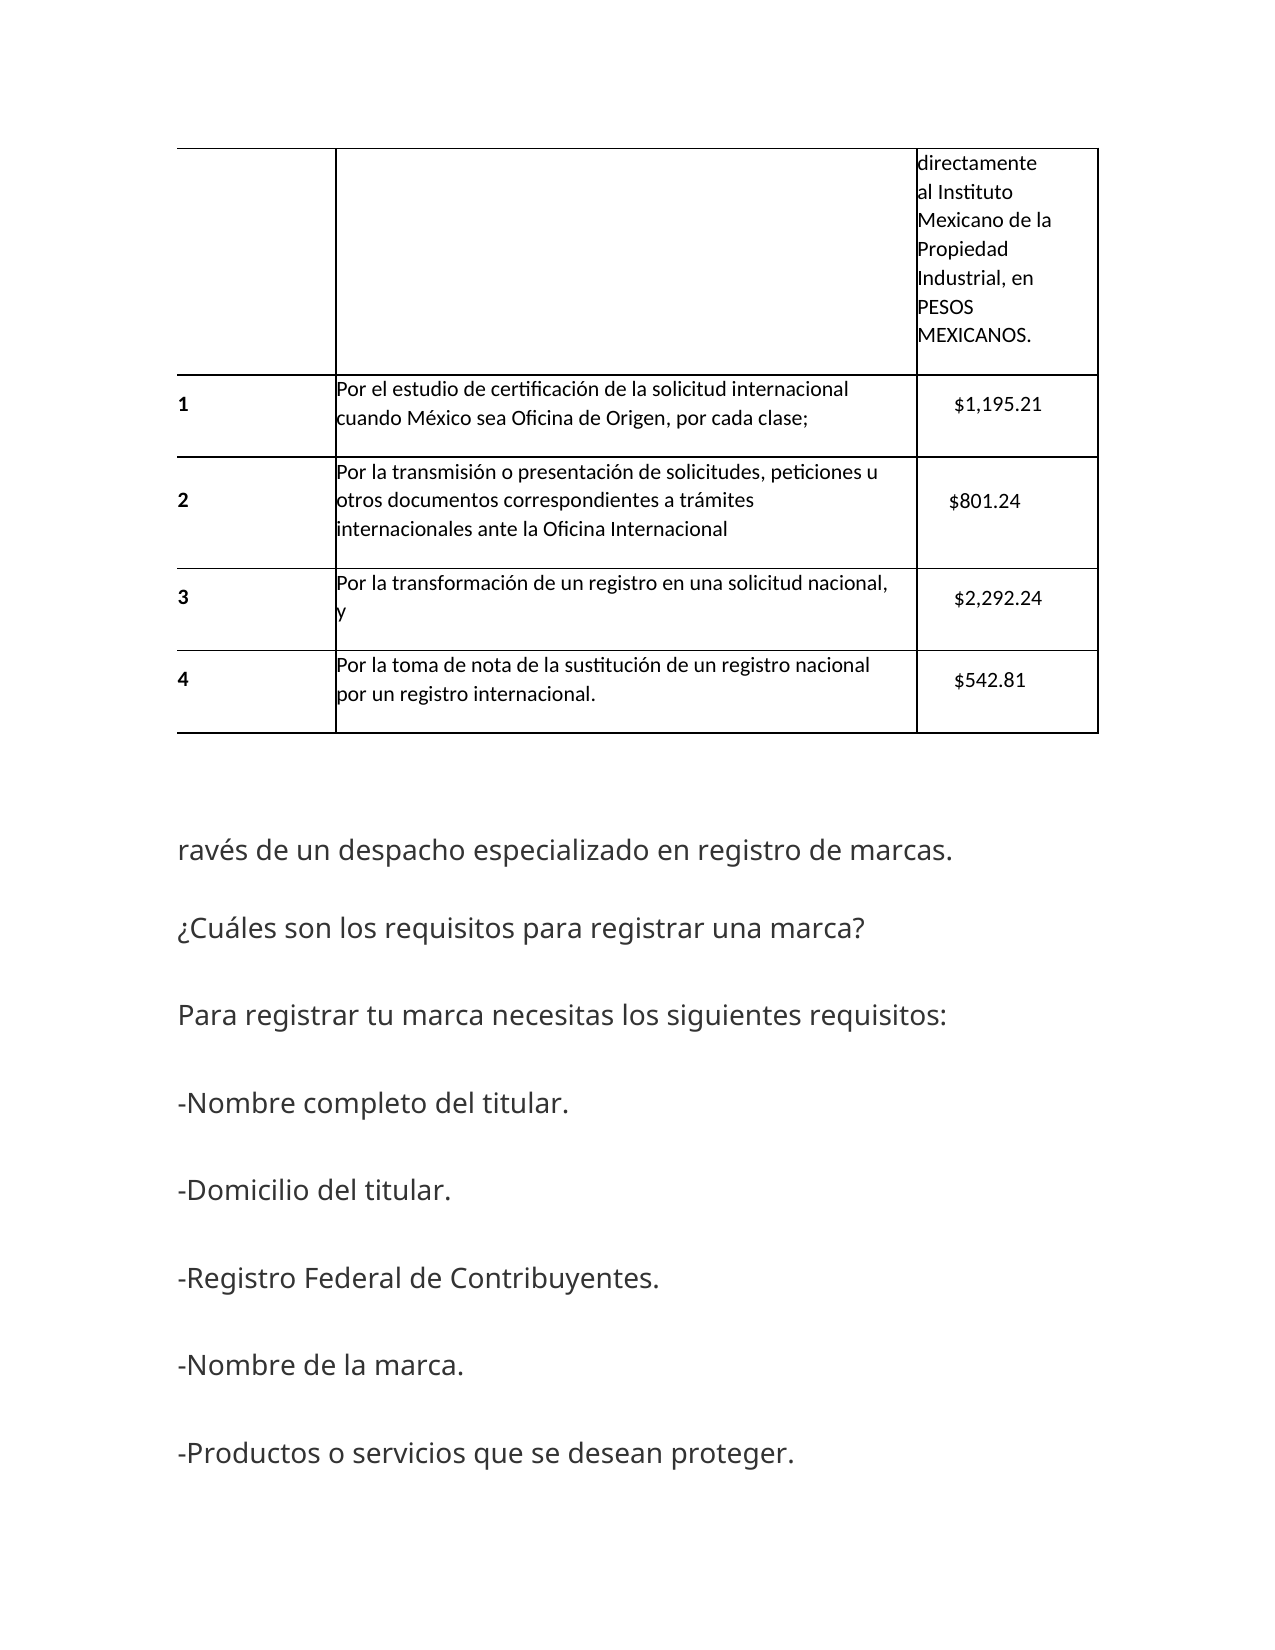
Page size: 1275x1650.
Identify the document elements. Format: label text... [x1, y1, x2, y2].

text ¿Cuáles son los requisitos para registrar una marca? [177, 898, 1098, 946]
table_cell 3 [177, 569, 335, 650]
text -Registro Federal de Contribuyentes. [177, 1248, 1098, 1296]
table_cell Por la toma de nota de la sustitución de un registro nacional por un registro internacional. [337, 651, 916, 732]
table_cell $2,292.24 [918, 569, 1097, 650]
subtitle ravés de un despacho especializado en registro de marcas. [177, 831, 1098, 869]
table_cell [337, 149, 916, 374]
text -Nombre de la marca. [177, 1336, 1098, 1384]
table_cell 2 [177, 458, 335, 567]
table_cell Por el estudio de certificación de la solicitud internacional cuando México sea Oficina de Origen, por cada clase; [337, 376, 916, 456]
text -Productos o servicios que se desean proteger. [177, 1423, 1098, 1471]
table_cell $1,195.21 [918, 376, 1097, 456]
text Para registrar tu marca necesitas los siguientes requisitos: [177, 986, 1098, 1034]
text -Domicilio del titular. [177, 1161, 1098, 1209]
table_cell directamente al Instituto Mexicano de la Propiedad Industrial, en PESOS MEXICANOS. [918, 149, 1097, 374]
table_cell 1 [177, 376, 335, 456]
table_cell Por la transmisión o presentación de solicitudes, peticiones u otros documentos correspondientes a trámites internacionales ante la Oficina Internacional [337, 458, 916, 567]
table_cell $542.81 [918, 651, 1097, 732]
table_cell Por la transformación de un registro en una solicitud nacional, y [337, 569, 916, 650]
table_cell [177, 149, 335, 374]
table_cell $801.24 [918, 458, 1097, 567]
table_cell 4 [177, 651, 335, 732]
text -Nombre completo del titular. [177, 1073, 1098, 1121]
